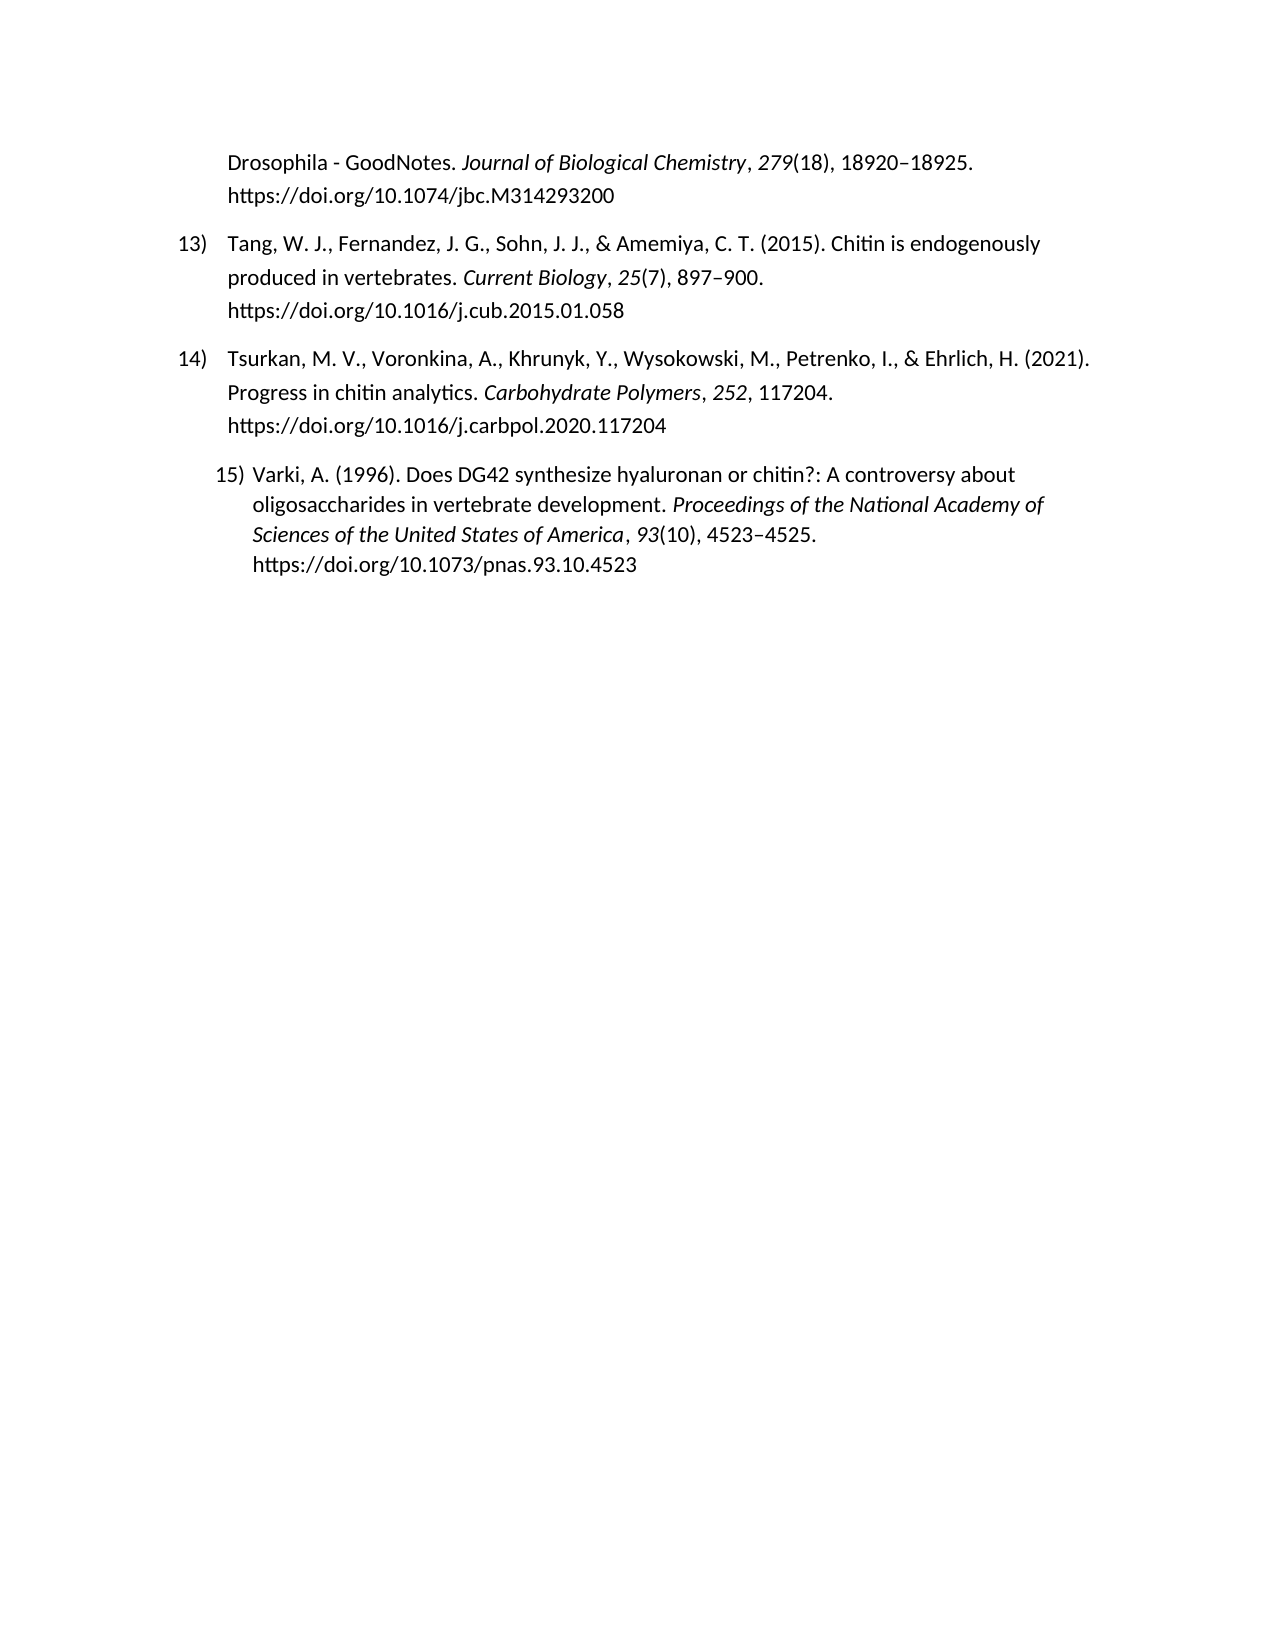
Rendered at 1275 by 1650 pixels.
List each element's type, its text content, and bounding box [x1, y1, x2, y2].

list Tang, W. J., Fernandez, J. G., Sohn, J. J., & Amemiya, C. T. (2015). Chitin is endogenously produced in vertebrates. Current Biology, 25(7), 897–900. https://doi.org/10.1016/j.cub.2015.01.058 [177, 229, 1098, 324]
list Varki, A. (1996). Does DG42 synthesize hyaluronan or chitin?: A controversy about oligosaccharides in vertebrate development. Proceedings of the National Academy of Sciences of the United States of America, 93(10), 4523–4525. https://doi.org/10.1073/pnas.93.10.4523 [215, 460, 1098, 578]
list Drosophila - GoodNotes. Journal of Biological Chemistry, 279(18), 18920–18925. https://doi.org/10.1074/jbc.M314293200 [177, 148, 1098, 209]
list Tsurkan, M. V., Voronkina, A., Khrunyk, Y., Wysokowski, M., Petrenko, I., & Ehrlich, H. (2021). Progress in chitin analytics. Carbohydrate Polymers, 252, 117204. https://doi.org/10.1016/j.carbpol.2020.117204 [177, 344, 1098, 439]
